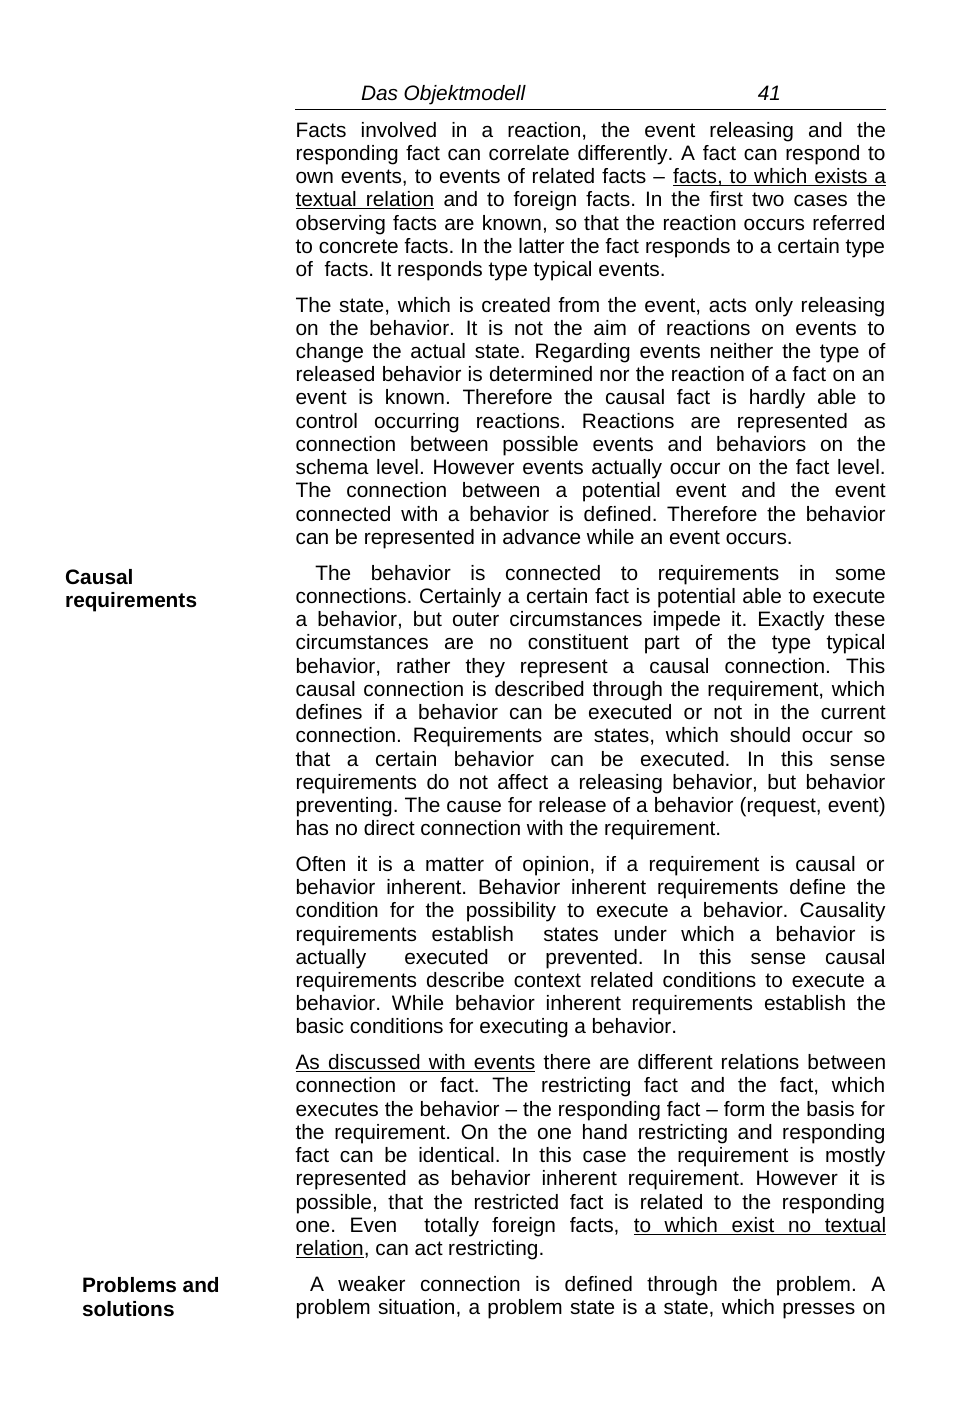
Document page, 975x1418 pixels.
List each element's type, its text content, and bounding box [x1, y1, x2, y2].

text Facts involved in a reaction, the event releasing and the responding fact can correlate differently. A fact can respond to own events, to events of related facts – facts, to which exists a textual relation and to foreign facts. In the first two cases the observing facts are known, so that the reaction occurs referred to concrete facts. In the latter the fact responds to a certain type of facts. It responds type typical events. [295, 118, 886, 281]
text The state, which is created from the event, acts only releasing on the behavior. It is not the aim of reactions on events to change the actual state. Regarding events neither the type of released behavior is determined nor the reaction of a fact on an event is known. Therefore the causal fact is hardly able to control occurring reactions. Reactions are represented as connection between possible events and behaviors on the schema level. However events actually occur on the fact level. The connection between a potential event and the event connected with a behavior is defined. Therefore the behavior can be represented in advance while an event occurs. [295, 293, 886, 549]
text The behavior is connected to requirements in some connections. Certainly a certain fact is potential able to execute a behavior, but outer circumstances impede it. Exactly these circumstances are no constituent part of the type typical behavior, rather they represent a causal connection. This causal connection is described through the requirement, which defines if a behavior can be executed or not in the current connection. Requirements are states, which should occur so that a certain behavior can be executed. In this sense requirements do not affect a releasing behavior, but behavior preventing. The cause for release of a behavior (request, event) has no direct connection with the requirement. [295, 561, 886, 840]
text Problems and solutions [82, 1274, 229, 1320]
text As discussed with events there are different relations between connection or fact. The restricting fact and the fact, which executes the behavior – the responding fact – form the basis for the requirement. On the one hand restricting and responding fact can be identical. In this case the requirement is mostly represented as behavior inherent requirement. However it is possible, that the restricted fact is related to the responding one. Even totally foreign facts, to which exist no textual relation, can act restricting. [295, 1051, 886, 1260]
text Often it is a matter of opinion, if a requirement is causal or behavior inherent. Behavior inherent requirements define the condition for the possibility to execute a behavior. Causality requirements establish states under which a behavior is actually executed or prevented. In this sense causal requirements describe context related conditions to execute a behavior. While behavior inherent requirements establish the basic conditions for executing a behavior. [295, 852, 886, 1038]
text A weaker connection is defined through the problem. A problem situation, a problem state is a state, which presses on [295, 1272, 886, 1319]
text Causal requirements [65, 566, 212, 612]
